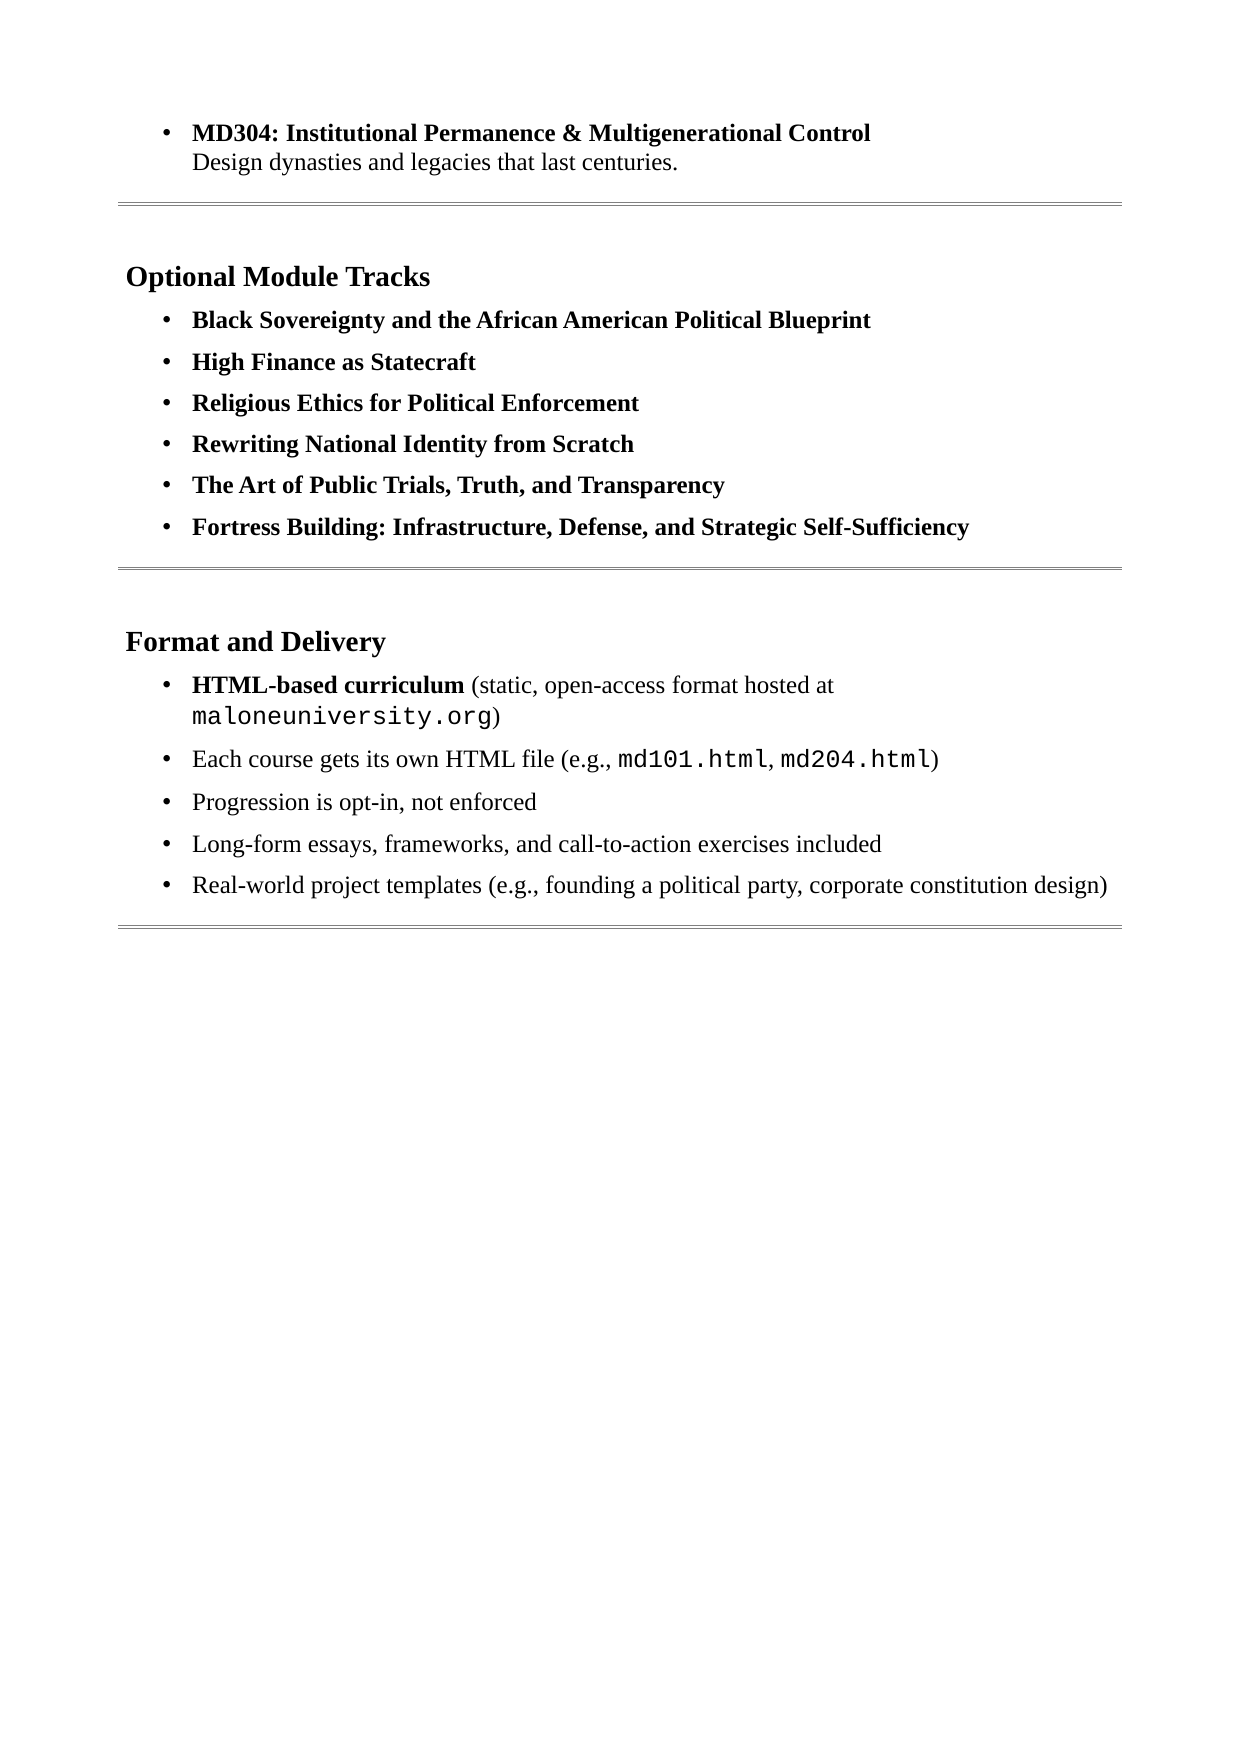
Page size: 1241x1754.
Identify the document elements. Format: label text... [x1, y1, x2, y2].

list The Art of Public Trials, Truth, and Transparency [162, 470, 1122, 499]
list High Finance as Statecraft [162, 347, 1122, 375]
list Real-world project templates (e.g., founding a political party, corporate constitution design) [162, 870, 1122, 899]
subtitle Optional Module Tracks [118, 259, 1122, 293]
list Black Sovereignty and the African American Political Blueprint [162, 305, 1122, 334]
list Each course gets its own HTML file (e.g., md101.html, md204.html) [162, 744, 1122, 775]
list HTML-based curriculum (static, open-access format hosted at maloneuniversity.org) [162, 670, 1122, 732]
list Long-form essays, frameworks, and call-to-action exercises included [162, 829, 1122, 857]
subtitle Format and Delivery [118, 624, 1122, 657]
list MD304: Institutional Permanence & Multigenerational Control Design dynasties and legacies that last centuries. [162, 118, 1122, 176]
list Religious Ethics for Political Enforcement [162, 388, 1122, 417]
list Fortress Building: Infrastructure, Defense, and Strategic Self-Sufficiency [162, 512, 1122, 540]
list Progression is opt-in, not enforced [162, 787, 1122, 816]
list Rewriting National Identity from Scratch [162, 429, 1122, 458]
